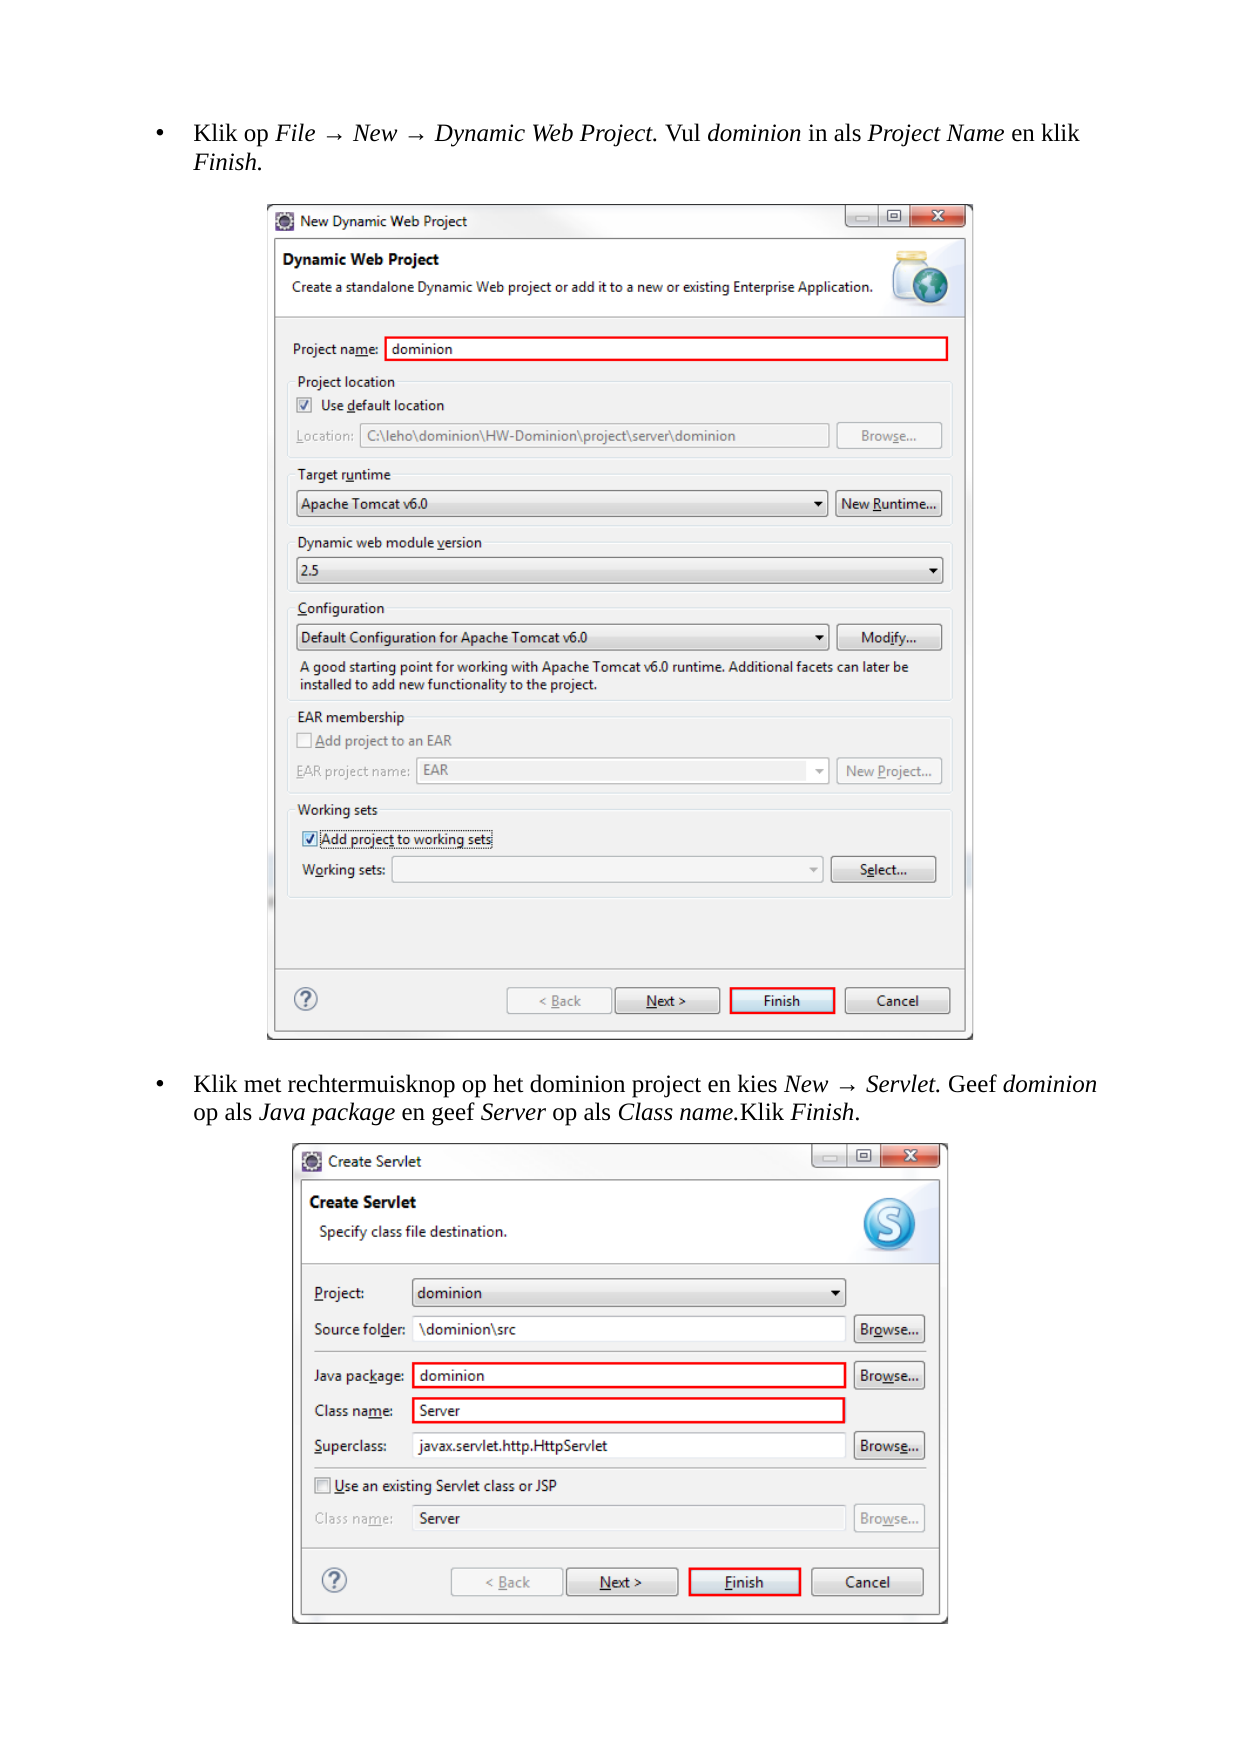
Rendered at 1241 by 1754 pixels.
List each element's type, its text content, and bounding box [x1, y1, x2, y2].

picture [267, 204, 974, 1040]
list Klik op File → New → Dynamic Web Project. Vul dominion in als Project Name en klik Finish. [156, 118, 1122, 176]
picture [292, 1143, 949, 1624]
list Klik met rechtermuisknop op het dominion project en kies New → Servlet. Geef dominion op als Java package en geef Server op als Class name.Klik Finish. [156, 1069, 1122, 1126]
